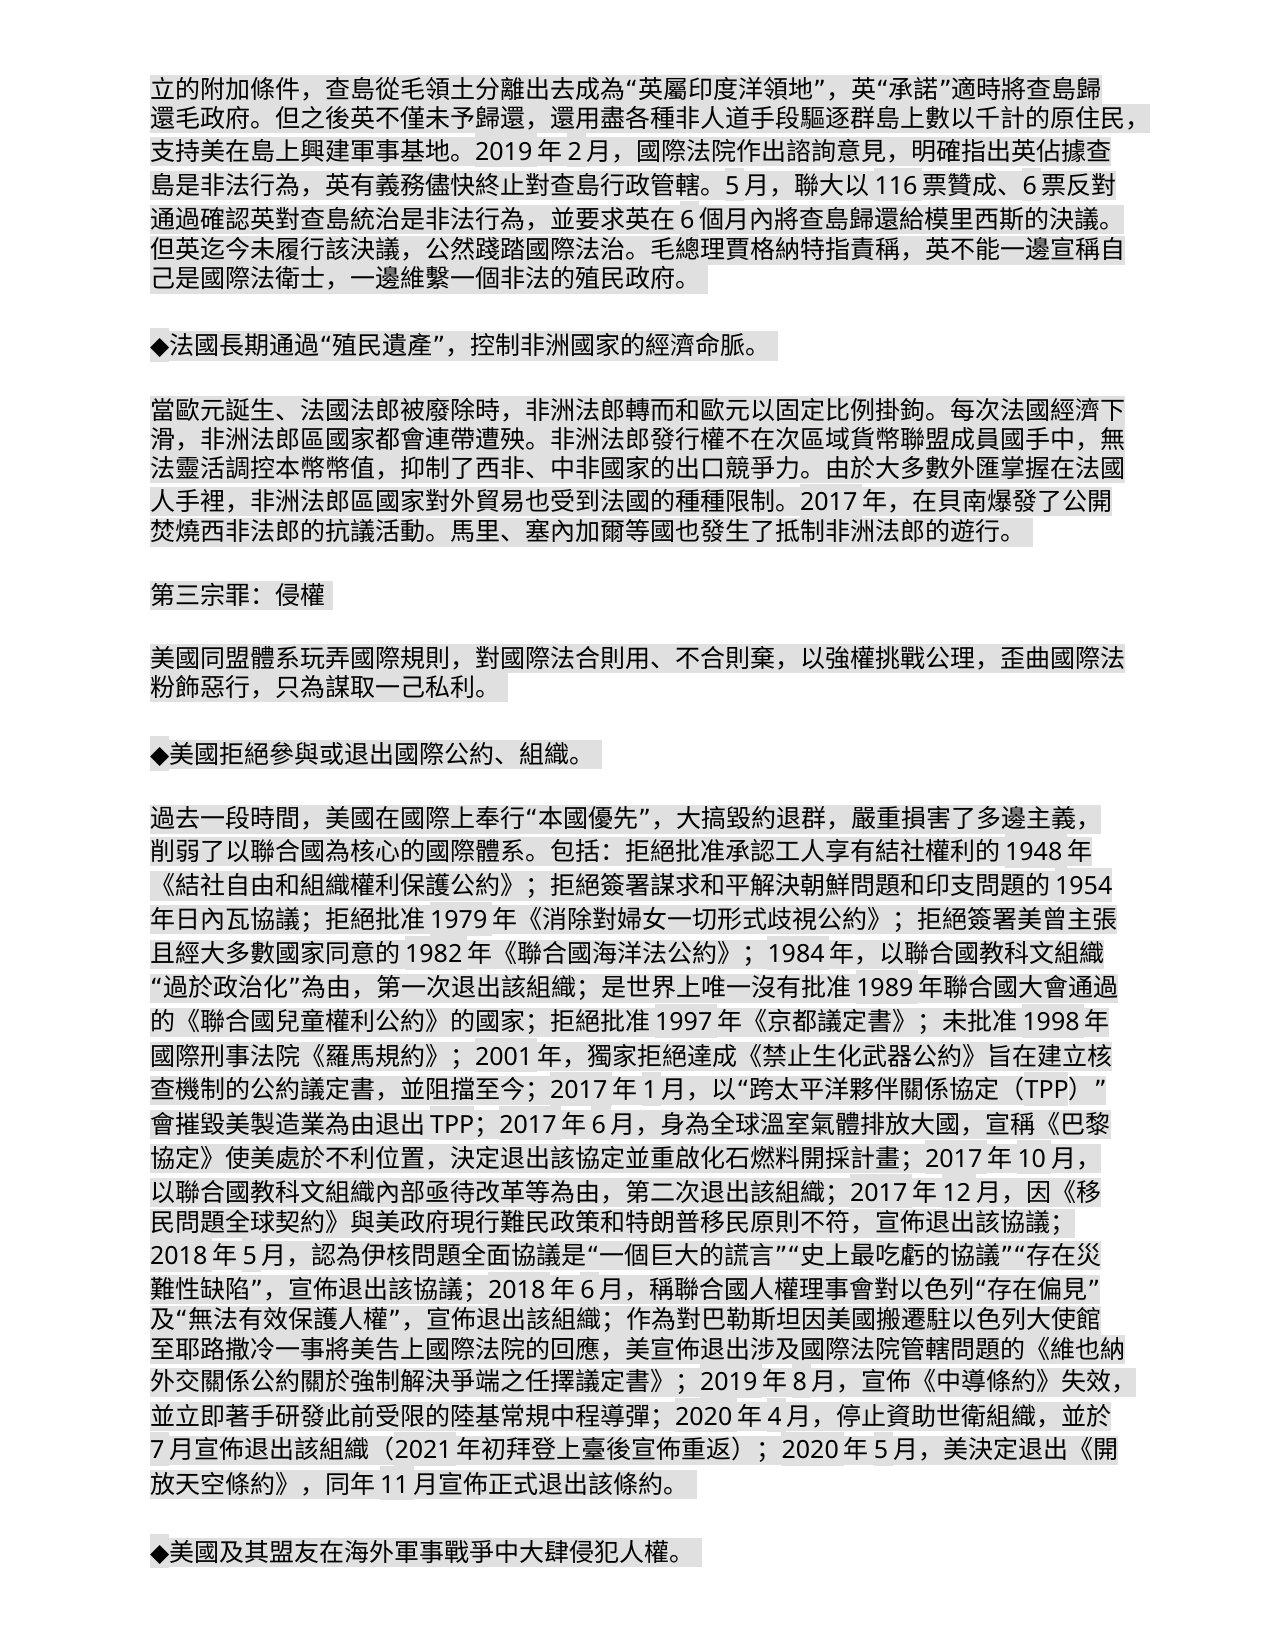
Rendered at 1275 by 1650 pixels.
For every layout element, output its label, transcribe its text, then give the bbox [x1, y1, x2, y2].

text 新華社刊發長文：美國同盟體系“七宗罪” 責任編輯：張菁娟 來源：新華社 2021-08-04 07:52:55 美國同盟體系“七宗罪” 前言 “我們真正的政策，乃是避免與外部世界的任何部分建立永久同盟。”1796年9月，美國首任總統華盛頓在告別演說中這樣告誡美國人。兩個世紀過去，美國卻早已將其“國父”的勸訓拋在腦後。 長期以來，美國同盟體系固守冷戰思維，迷信零和博弈，為一己私利踐踏公理正義、挑起衝突戰禍、實行單邊制裁、收割世界紅利，對以聯合國為核心的國際體系和以國際法為基礎的國際秩序造成嚴重威脅和破壞。美國新政府上臺以來，重新加強對同盟體系的掌控，表面上打著重回多邊主義旗號，實質上是要搞“小圈子”和集團政治，以意識形態站隊、陣營之間選邊來割裂世界，企圖拉幫結夥對中國實施戰略遏制打壓，以集體之名行單邊之實，是不折不扣的偽多邊主義。 美國同盟體系違背歷史潮流，看似耀武揚威、前呼後擁，實則色厲內荏、人心漸失，其暴力、掠奪、侵權、破壞、撒謊、包庇、內訌罪行日益現形，正在一步步墮向“黑幫化”的深淵。特將美國同盟體系“七宗罪”昭告天下，讓霸權主義和強權政治無處遁形，讓和平和正義的陽光照亮世界。 第一宗罪：暴力 自1776年7月4日獨立以來，美國在其240多年歷史中，沒有參與戰爭的時間不足20年。據不完全統計，自1945年二戰結束至2001年，世界上153個地區發生的248次武裝衝突中，由美髮起的為201場，約占81%。其中包括13場海外戰爭，大多有盟國參與。在美國及其盟友的炮火和屠刀下，不計其數的百姓流離失所乃至失去性命，地區國家經濟與社會發展大幅受挫，不少國家至今仍陷於水深火熱之中。 二戰後美國及其盟友發動的戰爭主要包括： ◆朝鮮戰爭。自1950年6月起，美國糾集十幾個國家組成所謂“聯合國軍”武裝干涉朝鮮半島南北雙方之間爆發的內戰。這場戰爭導致300多萬平民死亡，約300萬人成為難民。戰爭期間，美軍在朝鮮北部地方和中國東北部分地區秘密實施細菌戰，以飛機布撒大量帶有鼠疫桿菌、霍亂弧菌、傷寒桿菌等病菌的昆蟲、老鼠、兔子等媒介物，給中朝軍民造成巨大傷害。 ◆越南戰爭。1955至1975年的越南戰爭堪稱二戰後延續時間最長、最殘酷的一場戰爭，造成200萬平民死亡，300多萬難民流離失所。美軍在越投放約2000萬加侖的落葉劑（橙劑），導致40萬越南人死亡、200萬越南人罹患癌症或其他疾病。美軍還在越留下約35萬噸可爆炸的炸彈和地雷，估計仍需300年才能完全清除。 ◆科索沃戰爭。1999年，以美為首的北約軍隊打著“避免人道主義災難”旗號，公然繞過聯合國安理會，對南斯拉夫聯盟共和國進行78天持續轟炸，造成8000多無辜平民傷亡，近100萬人流離失所，200多萬人失去生活來源。北約軍隊大量摧毀南基礎設施，甚至轟炸了中國駐南聯盟大使館。塞爾維亞經濟學家估計，北約對南聯盟進行轟炸造成的經濟損失總額約為296億美元。轟炸造成大量橋樑、公路、鐵路以及25000戶家庭、176處文化古跡、69所學校、19家醫院和20個保健中心受損，150萬兒童無法上學。以美國為首的北約還動用了國際公約禁止的集束炸彈和貧鈾彈，導致當地癌症和白血病發病率激增，嚴重破壞當地乃至全歐生態環境。2000年3月，聯合國駐科索沃維和部隊確認，美軍為摧毀南聯盟的坦克和防禦工事，共發射了31000顆貧鈾彈。在科索沃和梅托希亞地區有100多個投擲點，在塞爾維亞南部北約使用了2噸貧鈾，而在科索沃和梅托希亞則有13噸，共計15噸貧鈾。此外，1999年4月17至18日，北約飛機炸毀了潘切沃的一家化工廠，導致該市上空的致癌物質含量達到正常時期的10600倍。截至2019年5月，366個參與北約軍事行動的義大利士兵患癌症死亡，7500人深受病痛折磨。 ◆阿富汗戰爭。2001年10月，美北約以打擊“基地”組織和塔利班為名入侵阿富汗。20年來，美軍事行動造成10多萬阿平民傷亡，約1100萬人淪為難民。2019年，阿富汗總統阿什拉夫·加尼表示，自2014年以來已經有4.5萬名阿安全部隊士兵被殺。2019年聯合國報告顯示，有3.2萬阿平民死于這場戰爭，而美國布朗大學沃森國際和公共事務研究所稱，抵抗武裝的死亡人數為4.2萬。根據喀布爾大學學者的評估，阿富汗戰爭平均每天造成約6000萬美元經濟損失、約250人傷亡。2020年，國際刑事法院首席檢察官表示，有證據顯示，近百名阿富汗囚犯在審訊過程中遭到折磨、虐待甚至強姦，美軍部隊和美國中央情報局可能因在阿富汗虐囚而犯下戰爭罪行。2020年11月，澳大利亞軍方公佈該國駐阿富汗部隊調查報告，證實澳軍人涉嫌在阿富汗參與殺害囚犯和平民事件。2021年4月14日，美國總統拜登宣佈，不讓恐怖分子在阿富汗獲得安全庇護的任務“早已結束”，所有美國軍隊將在9月11日之前從該國撤離。美軍倉皇撤離阿富汗，留下暴恐猖獗、千瘡百孔的爛攤子。美國《紐約時報》獲取的一份機密情報評估顯示，在國際部隊撤離後的兩至三年內，阿富汗可能會在很大程度上落入塔利班的控制之下。事實上，在美撤軍的短短2個月內，塔利班完全控制區域已翻倍，超過阿富汗政府。 ◆伊拉克戰爭。2003年3月，美國不顧國際社會普遍反對，聯合英國等以莫須有罪名侵入伊拉克，導致約20萬至25萬平民死亡，其中美軍直接致死超過1.6萬人。時至今日，伊仍有約2500萬枚地雷和其他爆炸遺留物需清除。根據公開統計，在伊拉克境內爆炸的貧鈾彈累計超過3400噸，平均每平方公里有將近8公斤鈾化合物遺存。2008年，聯合國大會就禁止在平民區使用貧鈾彈進行表決，有141個國家支持，美國、英國、法國和以色列投了反對票。此外，美軍、英軍還嚴重違反國際人道主義原則，製造多起虐待戰俘事件。美國哥倫比亞廣播公司曾公佈的一組照片顯示，伊戰結束後，美軍憲兵曾殘酷虐待伊拉克戰俘，如勒令他們全身赤裸進行人體堆疊，或將戰俘蒙上頭後手上連通電線站在箱子上。2019年11月，伊拉克歷史控訴調查組（IHAT）和“諾斯莫爾行動”調查人員透露，相關調查於2017年被英政府叫停，英政府和軍隊掩蓋了士兵在阿富汗與伊拉克殺害平民的戰爭罪可信證據。 美國和其盟友發動的多次侵略戰爭，給受害國造成大量平民傷亡和財產損失，帶來一系列社會問題。2021年3月，美國反戰組織“粉色代碼”發佈報告表示，過去20年，美國及其盟國持續不斷轟炸他國，平均每天投下40多枚炸彈和導彈。2001年以來，美國及其盟國在他國共投下32.6萬枚炸彈和導彈，集中在中東等地區，伊拉克、利比亞、敘利亞、阿富汗和葉門是受襲最嚴重的國家。 ◆美國不斷向其盟友輸送武器，導致地區戰亂不斷。 2017年後，美國把加大對盟國出售先進武器裝備作為控制和鞏固同盟關係的重要手段，時任總統特朗普頻頻通過與各國領導人的會晤推銷美制武器。此外，美國防務承包商可以直接向外國政府出售軍用無人機，而無需經過美國國防部的審批。2018年美國的武器出口額為1923億美元，較上一年度增加13%。2020年，美國軍售占全球軍售比重超過85%，其中近一半流向中東。2021年3月，瑞典斯德哥爾摩國際和平研究所證實，美國一直是世界上最大的武器出口國，美國近5年的出口量占全球武器出口總量的三分之一以上。中東國家軍購規模占世界總額的三分之一，其中近七成來自美、英、法，美超過一半的軍售銷往中東。 ◆美國盟友長期參與美海外軍事行動，共謀實施暴力。 澳大利亞是唯一參與美國二戰以來所有主要海外軍事行動的盟友，包括朝鮮戰爭、越南戰爭、科索沃戰爭、伊拉克戰爭、阿富汗戰爭、敘利亞戰爭等。2020年11月，澳國防軍公佈調查報告，證實澳軍士兵涉嫌虐殺39名阿富汗平民，其中包括兒童，引發國際社會震動和輿論廣泛批評。近期，澳內政部秘書長佩蘇略針對中美在臺灣問題上的緊張局勢揚言稱，自由國家再次聽到“戰鼓敲響”，蓄意煽動對立，渲染戰爭威脅。 美國在中東設有多個軍事基地，超過7萬美軍在該地區長期駐紮，並部署航母戰鬥群、隱形戰機、戰略核潛艇等先進軍事裝備，不時派遠端戰略轟炸機巡航，長期派航母在中東海域遊弋，耀武揚威，時刻保持對該地區的戰略威懾。美打著反恐旗號，使用武力干涉他國內政，甚至暴力推翻主權國家合法政府。美出動無人機定點清除伊朗伊斯蘭革命衛隊“聖城旅”指揮官蘇萊曼尼；近年來伊朗數名核科學家被刺殺，背後都有美以共謀的影子；美縱容以色列對敘利亞、黎巴嫩等國發動空襲，嚴重侵犯有關國家主權；美默許土耳其入侵敘利亞，對土借反恐之名打擊敘境內庫爾德武裝、入侵敘北部地方聽之任之。利比亞戰爭中，美、英、法、加拿大等國以執行聯合國安理會禁飛決議為由聯合實行武力干涉，實際目的是支援利反對派推翻卡紮菲政權。2001年發動所謂“反恐戰爭”至今，美及其盟友在地區至少造成48萬人死亡，其中大半是無辜平民。 ◆美國槍支暴力問題叢生。 2021年4月3日《紐約時報》報導，自1975年以來已有超過150萬美國人死於與槍支相關的自殺、謀殺與意外，超過美自內戰以來所有戰爭導致死亡人數之和。美“槍支暴力檔案室”發佈的資料顯示，2020年美共有超過4萬人死於槍擊，創下歷史最高記錄；全美共發生592起大規模槍擊事件，平均每天超過1.6起。2021年6月14日《華盛頓郵報》報導，僅2021年1月至5月，美已有8100多人死於槍擊事件，每天約有54人，這比前6年同期平均死亡人數多出14人。 與此同時，美槍支氾濫，控槍措施停滯不前。美兩黨在槍支管控上分歧嚴重，控槍法案難以在國會通過，1994年以來基本上沒有通過有任何實際意義的控槍法案。 ◆美國及其盟國國內員警暴力等事件不止，暴力執法造成大量傷亡。 法國“黃馬甲”運動期間，員警過度使用化學噴霧、催淚瓦斯、橡皮子彈等鎮暴手段。近期英北愛爾蘭等地示威活動中，員警暴力執法也造成多起受傷流血事件，激起民憤。 2021年2月26日，在聯合國人權理事會第46屆會議期間，多位聯合國人權問題特別報告員以及專家發表聯合聲明，呼籲美國政府採取廣泛的改革措施，制止員警暴力行為，並大力解決系統性種族主義和種族歧視問題。特別機制專家對美法律和政策允許執法人員在“合理”情況下使用致命武力表示關切，敦促美解決日益嚴重的警務“軍事化”問題。4月21日，聯合國人權高專巴切萊特就佛洛德案表示，對侵犯人權的執法官員有罪不罰現象必須終止；必須採取有力措施，防止發生更多任意殺戮行為。 第二宗罪：掠奪 西方國家的發達史，一定程度上是一個少數人在全世界對絕大多數人剝削掠奪的歷史。美國同盟體系仰仗軍事武力、經濟地位和制裁大棒，威逼利誘他國放棄正當權益、任其宰割，以赤裸裸方式實現對資源和財富的掠奪。 ◆美國及其盟友通過戰爭等手段掠奪海灣國家石油、糧食等資源。 2003年3月20日，美英聯軍在未經聯合國安理會授權的情況下向伊拉克發起軍事行動。美提出一系列開戰理由，包括薩達姆政府嚴重侵犯人權、伊拉克可能擁有核武器或其他大規模殺傷性武器等。2021年4月，美副總統哈裡斯在參加有關就業和基建政策活動時，親口承認“數年來和數代人以來的戰爭是為了爭奪石油而打響的”。2003年發動伊戰前夕，時任英外交大臣斯特勞證實，增進英和全球能源供應安全是英戰略利益所在。2016年7月，曾參與對伊戰爭決策的英前副首相普萊斯考特發表文章稱，自20世紀50年代起，確保以優惠條件獲得波斯灣石油產品一直是英利益所在。伊拉克前副總理塔里克·阿齊茲曾表示，針對伊拉克的威脅純粹是為了石油，美國的政策就是要奪走海灣國家的石油。英國BBC報導，布希政府在“9·11”之前就制定了控制伊拉克石油計畫的檔。英國智庫新經濟基金會前任政策主管希姆斯稱，過去的一個世紀，美國和英國在尋求控制超過它們份額的石油儲備時在全球各地留下了衝突、社會動盪和環境破壞的惡果。 2021年3月20日，敘利亞石油和礦產資源部長巴薩姆·圖馬在接受敘國家電視臺採訪時稱，美國及其盟友如同海盜一般，覬覦著敘的石油財富。美國目前控制著敘東北部90%的原油資源，美軍及其盟友對當地的佔領，導致該國石油產業的總損失超過920億美元。俄羅斯國防部長紹伊古訪問義大利時曾指出，美國正通過掠奪屬於敘利亞人民的石油資源來養肥本國石油生產商和軍火商。俄羅斯專家伊戈爾·尤什科夫表示，美國之所以不願從敘北部撤離就是為掠奪敘石油資源。他們利用武裝部隊保衛石油走私，並報復任何阻止走私的行動。 以美國為首的聯軍還多次走私、燒毀敘利亞小麥。2020年5月，美軍在敘東北地區哈塞克省南部的沙達迪村莊用阿帕奇武裝直升機投放燃燒彈，將當地小麥作物化成灰燼，造成14名敘普通民眾死亡，損失近5000萬美元。 據敘利亞阿拉伯通訊社2021年6月9日的報導，有20輛美軍佔領部隊的卡車在敘利亞滿載著偷來的小麥向伊拉克北部行進，美軍佔領部隊與敘利亞當地民兵組織勾結，每天都在竊取和掠奪敘利亞的石油和糧食，隨後銷售換取資金。6月16日，該通訊社報導，美軍佔領部隊又從敘利亞偷竊小麥，以美國為首的聯軍還在敘利亞代爾祖爾省東部綁架多名平民。 敘利亞曾經是糧食出口國，連年戰亂讓它如今面臨“糧荒”，需要進口才能滿足內需。 ◆美國推行美元霸權，不斷通過非常規貨幣政策掠奪其他國家資產。 1944年7月，佈雷頓森林體系成立，美元成為國際貨幣，美成為世界貨幣霸主。1971年8月美元與黃金脫鉤，但其後美通過OPEC綁定石油美元，維持美元霸權地位。長期以來，美根據自己的經濟週期，在“開閘放水”和“關閘斷流”間反復切換，持續推高並引爆新興市場和發展中國家金融風險，在美元大進大出過程中洗劫各國外匯儲備，掠奪優質資產，攫取巨額利潤，剪全世界的“羊毛”。新冠疫情暴發以來，為挽救美經濟和股市，美聯儲開啟無限量化寬鬆，進入大舉購債模式，短短幾月內資產負債表擴張了65%，總額最高達到7.22萬億美元，基礎貨幣一下子多冒出來3萬億美元。這些增發的大量美元流動到世界各地，給全球經濟金融市場帶來巨大衝擊，造成大宗初級商品甚至糧食價格大幅上漲，導致其他國家特別是發展中國家經濟被迫承受疫情後二次打擊、更加脆弱不堪。 歐元誕生後，在世界貿易結算中比重不斷上升，不時遭美打壓。美還把控全球美元結算清算體系，並利用該體系阻斷被美制裁的國家、企業、個人進行國際結算清算，對被制裁者進行致命打擊。目前，美仍依靠美元在儲備貨幣和全球結算清算體系中享有霸權地位。 ◆美國及其盟友軍事化掠奪導致非洲難民數量激增，並通過礦產資源開發侵佔非洲利益。 2018年6月18日，伊朗學者娜紮甯·阿爾馬尼安在西班牙電子報刊《公眾報》撰文《“阿奎裡厄斯”號難民船和對非洲掠奪軍事化的五個證明》的文章稱，自1991年（蘇聯解體）以來，美國領導的多場戰爭迫使近5600萬人不得不離開他們在中東和非洲的家園，目前的難民潮與北約對非洲進行的新軍事化掠奪直接相關。美國大西洋理事會的非洲問題分析師彼得·法姆認為，佔有非洲儲量豐富的油氣資源和其他戰略資源，並確保不讓有利害關係的協力廠商，如中國、印度、日本、俄羅斯等，對非洲資源獲得壟斷或優惠待遇，是北約實施非洲軍事化的目標之一。2021年9月，坦尚尼亞《每日新聞》報專欄作家尼奧卡發表題為《誰在坐享我們的礦產資源？》的文章，談及歷史上西方帝國主義國家對非洲資源的大肆掠奪，而這種現象至今仍在繼續。納米比亞前總統努喬馬認為，非洲完全不可能過濾掉礦業領域中的帝國主義因素，因為這個領域一直由西方國家掌控。 ◆英國佔有大量海外領地，維繫非法殖民政府。 英國自16世紀起不斷侵佔海外殖民地，至20世紀20年代達到高峰，當時英擁有世界上超過四分之一的土地，號稱“日不落”帝國。英國學者指出，“英國強大的時候領土增加了111倍，它從殖民地收集的文物也增加了100倍”。目前，英仍有14塊遠離本土的海外領地，總面積173萬平方公里、總人口26萬。其中，英拒不歸還查戈斯群島引發較大爭議。查島位於印度洋，是模里西斯原有領土，1810年被英佔領。1965年，作為毛獲得獨立的附加條件，查島從毛領土分離出去成為“英屬印度洋領地”，英“承諾”適時將查島歸還毛政府。但之後英不僅未予歸還，還用盡各種非人道手段驅逐群島上數以千計的原住民，支持美在島上興建軍事基地。2019年2月，國際法院作出諮詢意見，明確指出英佔據查島是非法行為，英有義務儘快終止對查島行政管轄。5月，聯大以116票贊成、6票反對通過確認英對查島統治是非法行為，並要求英在6個月內將查島歸還給模里西斯的決議。但英迄今未履行該決議，公然踐踏國際法治。毛總理賈格納特指責稱，英不能一邊宣稱自己是國際法衛士，一邊維繫一個非法的殖民政府。 ◆法國長期通過“殖民遺產”，控制非洲國家的經濟命脈。 當歐元誕生、法國法郎被廢除時，非洲法郎轉而和歐元以固定比例掛鉤。每次法國經濟下滑，非洲法郎區國家都會連帶遭殃。非洲法郎發行權不在次區域貨幣聯盟成員國手中，無法靈活調控本幣幣值，抑制了西非、中非國家的出口競爭力。由於大多數外匯掌握在法國人手裡，非洲法郎區國家對外貿易也受到法國的種種限制。2017年，在貝南爆發了公開焚燒西非法郎的抗議活動。馬里、塞內加爾等國也發生了抵制非洲法郎的遊行。 第三宗罪：侵權 美國同盟體系玩弄國際規則，對國際法合則用、不合則棄，以強權挑戰公理，歪曲國際法粉飾惡行，只為謀取一己私利。 ◆美國拒絕參與或退出國際公約、組織。 過去一段時間，美國在國際上奉行“本國優先”，大搞毀約退群，嚴重損害了多邊主義，削弱了以聯合國為核心的國際體系。包括：拒絕批准承認工人享有結社權利的1948年《結社自由和組織權利保護公約》；拒絕簽署謀求和平解決朝鮮問題和印支問題的1954年日內瓦協議；拒絕批准1979年《消除對婦女一切形式歧視公約》；拒絕簽署美曾主張且經大多數國家同意的1982年《聯合國海洋法公約》；1984年，以聯合國教科文組織“過於政治化”為由，第一次退出該組織；是世界上唯一沒有批准1989年聯合國大會通過的《聯合國兒童權利公約》的國家；拒絕批准1997年《京都議定書》；未批准1998年國際刑事法院《羅馬規約》；2001年，獨家拒絕達成《禁止生化武器公約》旨在建立核查機制的公約議定書，並阻擋至今；2017年1月，以“跨太平洋夥伴關係協定（TPP）”會摧毀美製造業為由退出TPP；2017年6月，身為全球溫室氣體排放大國，宣稱《巴黎協定》使美處於不利位置，決定退出該協定並重啟化石燃料開採計畫；2017年10月，以聯合國教科文組織內部亟待改革等為由，第二次退出該組織；2017年12月，因《移民問題全球契約》與美政府現行難民政策和特朗普移民原則不符，宣佈退出該協議；2018年5月，認為伊核問題全面協議是“一個巨大的謊言”“史上最吃虧的協議”“存在災難性缺陷”，宣佈退出該協議；2018年6月，稱聯合國人權理事會對以色列“存在偏見”及“無法有效保護人權”，宣佈退出該組織；作為對巴勒斯坦因美國搬遷駐以色列大使館至耶路撒冷一事將美告上國際法院的回應，美宣佈退出涉及國際法院管轄問題的《維也納外交關係公約關於強制解決爭端之任擇議定書》；2019年8月，宣佈《中導條約》失效，並立即著手研發此前受限的陸基常規中程導彈；2020年4月，停止資助世衛組織，並於7月宣佈退出該組織（2021年初拜登上臺後宣佈重返）；2020年5月，美決定退出《開放天空條約》，同年11月宣佈正式退出該條約。 ◆美國及其盟友在海外軍事戰爭中大肆侵犯人權。 2020年12月30日，聯合國人權理事會雇傭軍問題工作組發表聲明，稱時任美國總統特朗普宣佈赦免在伊拉克犯下戰爭罪的4名黑水公司雇員違反美承擔的國際法義務，呼籲《日內瓦公約》所有締約國共同譴責美上述行為。12月23日，人權高專辦發言人發表聲明，對特朗普赦免有關人員深表關切，稱此舉將助長有罪不罰現象，鼓勵其他人今後犯同樣罪行。2021年4月12日，聯合國人權高專巴切萊特發表聲明，對英國議會正在審議的“海外行動（現役和退伍軍人）法案”可能包庇那些實施酷刑等嚴重罪行的英海外軍人表示關切，指出該法案顯著降低了追究嚴重侵犯人權的海外軍人責任的可能性。2020年10月5日，10位人權理事會特別機制專家也曾對該法案表示關切，稱該法案使在海外服役的士兵免受非法殺害和酷刑指控，違反了人權法、國際刑法和國際人道法。2021年4月14日，人權理事會單邊強制措施對人權負面影響問題特別報告員等發表聯合聲明，批評美國名為“正義的獎賞”的反恐獎賞計畫侵犯人權，表示許多美認定的涉恐人員無法獲得正當司法程式。美國通過懸賞嫌疑人員資訊，鼓勵其他人侵犯這些人的人權。 ◆美國多年來對多國實施長臂管轄和單邊制裁。 美國長期依據美337條款、《反海外腐敗法》《湯瑪斯法》等國內法，肆意對其他國家和企業實施長臂管轄，發起單方面制裁。截至目前，美已對世界上近40個國家實施過經濟制裁，並獲得巨額收益，全球近一半人口受其影響。從2009年至2017年，美僅從歐洲就通過長臂管轄獲得1900億美元收益，並獲取大量企業資料，阿爾斯通等企業受制裁後被美企收購。 2015年到2019年間，美國政府對委內瑞拉採取了350多項單邊強迫性措施。聯合國人權高專巴切萊特表示，美國對委內瑞拉實施的新一輪單邊制裁，措施涉及面十分廣泛，導致委內瑞拉主要貨物已經嚴重短缺，可能會嚴重侵犯該國人民的人權。 2018年，土耳其以涉嫌參與“居倫運動”和間諜罪為名逮捕美國牧師並判處有期徒刑。美國在外交管道溝通無果的情況下，單方面宣佈對土耳其輸美鋁製品加征關稅。在美國的經濟制裁下，2018年8月土耳其貨幣里拉暴跌18%，土匯市陷入混亂。 2019年，美商務部工業與安全局對華為所有子公司實施禁供。2019年6月至今，美陸續將中國200多家企業列入制裁名單。 2020年4月，聯合國7名人權專家呼籲美國解除對古巴的經濟和金融制裁，稱制裁阻礙了人道機構説明該國衛生系統抗擊新冠疫情，美國對古巴的禁運和對其他國家的制裁嚴重破壞了國際社會為遏制新冠大流行、治療病患和挽救生命開展的合作。 美迄已對伊朗實施了1600余項單邊制裁，涵蓋石油、金融、航運、汽車等伊國民經濟各個領域。儘管美一再宣稱對伊制裁不包括人道主義領域，但伊在制裁影響下長期無法通過正常管道採購藥品等物資，造成伊國內缺醫少藥的人道主義困境。特朗普政府對伊採取“極限施壓”政策，以“長臂管轄”阻嚇全世界與伊開展正當合理的經貿往來，中國多個實體和個人因此受美制裁。伊總統稱，僅特政府退出伊核全面協議後恢復、新增的制裁就使伊蒙受2000多億美元經濟損失。新冠肺炎疫情暴發後，美阻止國際貨幣基金組織向伊發放抗疫貸款，亦不允許韓國、日本等盟國解凍伊海外資金，導致伊購買醫療物資和新冠疫苗求告無門。美還對敘利亞、葉門等深陷戰亂的國家揮舞制裁大棒，進一步衝擊其脆弱經濟社會基礎，釀成了比戰爭更嚴重的人道主義災難。 2021年3月，聯合國人權高專辦發表專家報告，批評美長期依據國內法對其他國家施加制裁，侵犯了中國、古巴、海地、伊朗、尼加拉瓜、俄羅斯、敘利亞、委內瑞拉、辛巴威等國人權。 美國還阻撓國際司法機構正常工作。2020年3月，國際刑事法院批准對美軍事和情報人員在阿富汗所涉戰爭罪和危害人類罪展開調查，受到美同盟體系極力阻撓。6月，特朗普宣佈將對參與有關調查人員實施經濟制裁和入境限制。9月，蓬佩奧宣佈制裁國際刑事法院首席檢察官本蘇達和管轄、互補與合作部門負責人莫喬喬科。國際刑事法院指出，美制裁對該院和《羅馬規約》下國際刑事司法系統、法治構成嚴重衝擊，美方“又一次試圖干涉國際刑事法院的司法獨立性”。 ◆“五眼聯盟”國家對他國及本國民眾實施大規模監控。 “五眼聯盟”國家長期實施大規模網路竊密、監控和攻擊活動，並要求科技公司在加密應用程式中“開後門”。美在網路竊聽監控方面投入大量資金和人力資源，2018年美情報總經費高達805億美元。2013年10月德國政府稱，默克爾總理行動電話可能遭到美情報機構監聽。2015年“維琪揭密”網站爆料，美國家安全局曾對法國總統希拉克、薩科齊、奧朗德實施監聽。2021年5月，媒體曝出美國監聽歐洲盟國醜聞，美國國家安全局2012至2014年間利用丹麥的資訊電纜，監聽德國、法國、挪威、瑞典等國政要短信和電話通話內容。 同時，美動用網路手段，對全球普通民眾進行大規模監聽監控。2013年6月，美國安局前雇員斯諾登披露“棱鏡”專案機密檔顯示：美每天收集全球各地近50億條行動電話記錄；秘密侵入雅虎、穀歌在各國資料中心之間主要通信網路，竊取數以億計的使用者資訊，肆意追蹤民眾的私人關係與社會活動；多年來一直監控手機應用程式，抓取個人資料等。“棱鏡計畫”曝光引發民眾強烈反應，多國輿論對美國監控全球網路表示強烈質疑和不滿。此外，從20世紀70年代開始，美情報部門一直操控著總部設在瑞士的加密設備供應商克裡普托公司，一邊向外國政府和企業出售加密機賺取巨額利潤，一邊通過解碼該公司加密技術竊取超過120個國家的機密資訊。 ◆聯合國人權理事會多次發表聲明，對美多種侵犯人權行為表示關切。 2020年12月29日，人權理事會單邊強制措施對人權負面影響問題特別報告員發表聲明，稱美國《凱撒敘利亞平民保護法》阻礙敘重建民用設施，導致敘本已十分嚴峻的人道主義局勢雪上加霜。該法壓制敘人民的住房權、健康權、適足標準生活權和發展權。美阻礙敘重建醫院，將威脅敘全體人民的生命權。 2021年2月23日，人權理事會酷刑問題特別報告員等16名特別機制專家發表聯合聲明，呼籲美關閉關塔那摩拘留中心並向被拘押者提供補償，要求美政府在審議關閉關塔那摩拘留中心時，妥善處理對現有40名被拘押者侵犯人權的行為，包括酷刑和虐待行為。美政府應確保那些遭受強迫失蹤、任意拘留、酷刑、基本權利被剝奪的人獲得賠償，並以獨立、公正方式調查、起訴相關秘密拘留、不公正審判等指控。 3月2日，人權理事會當代形式種族主義和種族歧視問題特別報告員等多名特別機制專家對美國南部路易斯安那州環境污染問題表示嚴重關切，稱在該地區開發石化設施不僅嚴重污染周圍的水和空氣，而且導致居民健康問題，環境種族主義嚴重威脅非洲裔美國人包括生命權、健康權、適足住房權和文化權在內的各項人權，美聯邦環境法規未能保障非洲裔美國人合法權利。 3月4日，人權理事會單邊強制措施對人權負面影響問題特別報告員發表聲明，表示美政府以宣佈國家緊急狀態為由，實施單邊強制措施，嚴重侵犯人權，《公民權利和政治權利國際公約》僅允許國家在面臨生存威脅的緊急狀態時中止對部分權利的保護，但美緊急狀態經常違反上述原則。敦促美不得以長期國家緊急狀態為由對別國實施單邊強制措施。 ◆美國“骨肉分離”移民政策強迫兒童和父母分離，嚴重危及移民的生命權、尊嚴和自由權等多項人權。 美國臭名昭著的“骨肉分離”移民政策即為美司法部推出的對非法入境者“零容忍”政策。2018年4月，美邊境執法人員為遏制非法入境者數量，任何非法入境者將受到“關押、審判、遣返”，其未成年子女將另行安置，導致不到兩個月內近2000名未成年人和父母分離。媒體披露移民兒童被關押在“大型籠子”裡的畫面和哭喊尋找父母的錄音，稱被分離兒童可能面臨暴力執法，臨時安置點破舊簡陋，兒童身心健康狀況堪憂。 美倒行逆施引發國際社會強烈譴責。墨西哥外長公開批評有關政策“殘忍”、“不人道”。薩爾瓦多政府呼籲美國政府將未成年人保護置於移民問題之上，不能以侵犯人權的方式粗暴解決移民問題。瓜地馬拉政府發表聲明，呼籲美方重新考慮有關移民政策，切實保障危移民的基本人權。洪都拉斯外交部表示，把兒童強行和父母分開，將導致他們在異國他鄉獨自面對司法程式，這是不人道的做法。2018年6月，聯合國人權理事會發佈聲明稱，美有關政策違反國際人權標準，堪比“酷刑”。聯合國秘書長發表聲明表示，難民和移民應得到有尊嚴的對待，對難民和移民的處理應符合國際法。聯合國人權高專侯賽因指出，“骨肉分離”將對移民子女造成不可逆的終生影響，極其不道德。 迫于壓力，美時任總統特朗普2018年6月簽署行政令叫停“骨肉分離”政策，但繼續實施“零容忍”政策，將非法移民與其未成年子女一併收押。然而，2019年11月，聯合國發佈後續調查報告顯示，美仍關押超過10萬非法移民兒童，侵害兒童權益情況頻仍。2021年6月，美國土安全部公佈資料顯示，拜登政府迄今僅促成7名兒童與父母團圓，目前仍有2127名兒童未能與父母團聚，美對移民生命權、尊嚴和自由權等多項人權的侵犯仍未停止。 ◆因懷疑藏匿斯諾登，美國協調迫降玻利維亞總統專機。 2013年7月2日，美國懷疑玻利維亞總統莫拉萊斯藏匿斯諾登，協調義大利、法國、西班牙和葡萄牙四國禁止玻利維亞總統專機進入本國領空，導致專機迫降在奧地利首都維也納，並遭強行檢查，直到確認沒有斯諾登的蹤跡才放行。玻利維亞國防部長薩阿韋德拉稱，美國政府是玻利維亞總統莫拉萊斯藏匿斯諾登這一謠言的幕後黑手，謠言是美國政府製造的。他強調，玻利維亞的航空旅行權利受到了侵犯，“這是一種暴行，違反了國際航空運輸公約和協定。”厄瓜多爾外交部長認為這是一個巨大的冒犯，他將呼籲南美聯盟與外交部長舉行一次特別峰會，討論這個問題。古巴外交部發表聲明譴責這一事件，認為這一毫無根據和武斷的行為，冒犯了整個拉丁美洲和加勒比地區。 ◆美國及其盟友以人道主義之名行對外干涉之實，自身人權狀況卻每況愈下。 國際勞工組織（ILO）國際勞工公約和建議書實施專家委員會（CEACR）分別於2012年、2013年、2014年、2016年、2019年、2020年接連就美國使用童工問題發表評論，多次對美大量18歲以下農場童工遭遇嚴重工傷事故表示關切。2014年，國際勞工標準實施委員會（CAS）將美違反ILO第182號公約的案件列為重點國別案件之一。美丹佛大學網站披露，目前在美至少有50余萬人生活在現代奴隸制下，被強迫勞動。美強迫勞動現象無處不在，在家政、農業種植、旅遊銷售、餐飲行業、醫療和美容服務等23個行業或領域販賣勞動力現象尤為突出。CEACR在2017年就美履行第105號公約指出，美應在聯邦層面出臺必要措施，減少刑事司法體系中種族不平等現象。 據統計，德國2020年極右翼犯罪高達2.3萬起，其中反猶罪行增長近16%。歐盟兩性薪酬差距高達21%，三分之一女性曾在15歲後遭受過身體暴力或性暴力。歐盟在難民安置問題上推諉扯皮，為了自身利益絲毫不顧難民人權，希臘難民營大火至今仍讓人心有餘悸。歐盟邊防機構拒絕難民船隻登岸，甚至把難民“推回大海”，令人髮指。 第四宗罪：破壞 長期以來，美國及其盟國熱衷顛覆別國政權，培植地區代理人，刻意製造對抗，只破不立，枉顧國際法和國際規則，肆意侵犯他國權益，成為地區穩定的最大破壞者。 ◆美國夥同盟友大搞“顏色革命”，干涉他國內政。 美波士頓學院副教授奧羅克在《隱蔽的政權更迭：美國的秘密冷戰》一書中寫道：僅在1947年至1989年的42年間，美實施了64次隱蔽的政權更迭行動和6次公開行動。冷戰結束後，美更加肆無忌憚地推行干涉主義，頻繁輸入“顏色革命”，包括：2003年底，以議會選舉計票“舞弊”為由，逼迫格魯吉亞總統謝瓦爾德納澤辭職，扶持反對派薩卡什維利當選總統，即“玫瑰革命”；2004年10月，炮製烏克蘭大選“舞弊”醜聞，煽動烏青年上街遊行，扶持尤先科在重新選舉中當選總統，即“橙色革命”；2005年3月，煽動吉爾吉斯斯坦反對派抗議議會選舉結果，最終演變成騷亂，總統阿卡耶夫被迫逃亡並宣佈辭職，即“鬱金香革命”。過去10年間，美國入侵了20多個國家或策動了有關國家政權更迭，並多次介入與操作中東歐、中亞以及西亞北非一些國家的“顏色革命”。2020年10月20日，俄聯邦對外情報局局長納裡什金表示，美國正在計畫準備在莫爾達瓦掀起“顏色革命”。2021年2月18日，俄羅斯總統新聞秘書佩斯科夫表示，歐洲人權法院要求俄當局立即釋放反對派政治家納瓦利內的裁決失之偏頗，讓人產生諸多疑問。俄司法部長崔琴科表示，歐洲人權法院的決定無法律依據，是干涉俄國內訴訟事務的重大企圖。2021年4月，英國《晨星報》文章解密外交檔顯示，美國和英國為獲得金屬鋰資源參與策劃了玻利維亞的軍事政變。在玻利維亞爭取社會主義運動党總統莫拉萊斯被迫辭職後，英國駐玻大使館支持了玻新政權，政變後發生了致命的暴力事件，受到了人權組織的譴責。 ◆美國及其盟友在中東等地區留下無法收拾的爛攤子。 美國及其盟友頻繁在中東製造亂局，嚴重削弱了地區國家實力，導致“基地”組織、“伊斯蘭國”坐大，地區陷入難以消弭的安全和治理赤字。美、英、澳大利亞等聯軍士兵在中東橫行霸道，虐囚、姦淫、擄掠、濫殺平民的暴行屢見不鮮，其暴戾殘忍程度毫不亞于恐怖分子。 美在中東慣於拉一派打一派，刻意製造地區矛盾，分化中東國家，自己則大搞“離岸平衡”。近年來美在海灣高調渲染“伊朗威脅”和教派對立，逼迫地區國家選邊站隊。特朗普政府一方面單邊退出伊核協議，要求將伊朗導彈計畫、地區政策問題納入談判範圍，另一方面對伊進行有罪推定，將地區石油設施遇襲、油輪爆炸等事件悉數與伊或其代理人掛鉤，意在坐實伊地區“惡行”，挑動地區國家不安全感。2020年初美悍然襲殺伊革命衛隊聖城部隊指揮官蘇萊曼尼，地區緊張局勢驟然升級。 ◆英法等國在被迫結束殖民統治時，為延續自身影響埋下種種禍根，至今仍抱有“殖民者執念”。 “分而治之”是英國在殖民地管理的重要手段。一是遺留印巴矛盾。英佔領印度後，利用種姓、教派矛盾極力挑撥離間印各階層、各社會集團關係，以強化自身作用，維護殖民統治。1947年6月，印總督蒙巴頓提出方案，將印分為印度教徒為主體的印度斯坦和伊斯蘭教徒為主的巴基斯坦，向二者分別移交政權。印巴分治後，雙方教徒發生大量摩擦和衝突，彼此矛盾和仇恨加深，並在喀什米爾歸屬問題上引發戰爭。二是促生巴以衝突。巴勒斯坦原系奧斯曼帝國屬地。一戰期間，英出於戰略需要，一方面支援巴地區的阿拉伯人反抗奧斯曼帝國，另一方面卻支持猶太復國運動，贊成猶太人在巴地區建立一個民族家園。此後，巴以衝突不斷，至今未停。三是製造賽普勒斯矛盾。塞靠近希臘和土耳其，島上希土兩族分別將兩國視為母國。塞曾淪為英殖民地，在塞謀求獨立過程中，英故伎重施，挑撥希土矛盾，並推動塞問題國際化。後希土兩族爆發武裝衝突，塞形成南北分裂局面，至今兩族矛盾未能解決。 歐洲國家“新干涉主義”大行其道，對非洲國家領導人大搞“順我者昌、逆我者亡”，背後慫恿甚至派兵介入象牙海岸等國內戰，破壞次區域和平穩定。英、法、德、荷派軍艦到南海耀武揚威。歐洲議會、捷克等出臺涉台決議，安排官員、議員訪台，公然為台獨分子張目，嚴重破壞台海和平穩定。歐洲議會打著“維護人權”旗號，授予被中國司法機關依法判刑的犯罪分子“薩哈羅夫獎”，粗暴干涉中國內政，侵犯中國司法主權。2021年3月，歐盟基於謊言和虛假資訊，以所謂新疆人權問題為藉口對中國有關個人和實體實施單邊制裁，粗暴干涉中國內政，公然違反國際法和國際關係基本準則，嚴重損害中歐關係。 第五宗罪：撒謊 為維護自身利益、排擠打壓異己，美國及其盟友撒謊成性、眾口鑠金，毫無底線炮製不實證據和虛假言論，並以謊言為藉口一次次欺騙世人、挑起衝突和爭端。 ◆美國以“洗衣粉”為由，與盟友挑起伊拉克戰爭。 2003年2月5日，聯合國安理會召開會議，專門討論伊拉克局勢。時任美國國務卿鮑威爾在會上拿出一個裝有白色粉末的試管，聲稱是伊拉克正在研製化學武器的證據。2003年3月20日，美英聯軍以此為由發動了伊拉克戰爭，直到2011年12月撤離，但美國至今未能證實伊確實存在大規模殺傷性武器。2014年，俄羅斯總統普京在接受媒體採訪時就西方國家一直指責俄秘密吞併烏克蘭東部回應說：“證據呢？拿出來讓我們瞧瞧。整個世界都記得，美國國務卿出示的關於伊拉克大規模殺傷性化學武器的證據，就是那瓶裝有不明物體的試管，裡面搞不好是洗衣粉。” ◆美國編造“戰爭英雄”林奇故事。 2003年4月，美國軍方公佈了一名名為潔西嘉·林奇的女兵在伊拉克戰場的英雄事蹟：林奇與戰友遭遇伏擊，林奇在敵眾我寡的情況下拼死抵抗直至被俘。之後美國軍方又稱，林奇被俘後遭受了強暴和虐待。消息一出，美國上下群情激憤。美國立即派出特種部隊前去營救林奇並很快將其救出。CNN全程拍攝了這場行動，並在幾天後公佈了營救行動畫面。通過這場行動，美軍的士氣得到極大的提振，美國民眾的愛國熱情瞬間被點燃，林奇的事蹟也被拍為電影。 然而實際上，林奇在戰爭中一槍未開。遭遇伏擊後，林奇與戰友乘坐的軍車被擊中而撞上另外一輛車，導致林奇受重傷。伊拉克醫護人員救了林奇，並主動聯繫美軍希望他們接走林奇。而美國軍方拒絕了他們的請求。根據醫院醫生回憶，醫院領導提前告知了他們美方的計畫，美軍“表演”了救走林奇。 2007年4月，林奇在美眾議院聽證會上陳述了事情的真相。林奇稱，其身受重傷被俘，受到伊醫護人員善待和良好的治療，美國防部是在利用其拍攝虛假的英雄宣傳紀錄片。 ◆以美國為首的北約利用種族滅絕謊言悍然發動科索沃戰爭。 1999年3月24日，以美國為首的北約向南斯拉夫發起空襲，為期78天的科索沃戰爭爆發。戰爭共造成2000多人死亡，6000多人受傷，近100萬人淪為難民，給南聯盟造成的經濟損失超過2000億美元。1999年4月7日，時任美國防部長威廉·科恩表示，科索沃的大規模屠殺駭人聽聞，表明這是一場結束種族滅絕的正義鬥爭。時任美國總統克林頓稱：“至少10萬（科索沃阿爾巴尼亞族）人失蹤。北約是有計劃阻止種族清洗和屠殺。”CNN報導，克林頓指責塞爾維亞人對科索沃的種族清洗類似于二戰期間的猶太人大屠殺，試圖為他派遣美軍到南斯拉夫作戰的決定造勢。《華盛頓時報》1999年11月報導，克林頓政府被指誇大被塞爾維亞人殺害的阿族人數量。美國作家約瑟夫·拉法指聯軍誇大阿族人死亡人數，以便把“制止種族滅絕”作為轟炸行動的理據。此外，《聯合國憲章》不允許軍事干預其他主權國家，例外的少數情況需聯合國安理會決定，但美國及北約的這次行動並未經聯合國授權。 ◆美國及其盟友自導自演化武襲擊，發起敘利亞戰爭。 2011年初，敘利亞反政府示威活動蔓延全國，示威者與政府軍衝突逐漸升級，後演變為內戰。在美國資金支援下，敘利亞民防組織（白頭盔）自導自演平民受空襲和受化學武器攻擊影片，將矛頭指向敘政府。美、英、法三國政府進而宣稱敘政府使用化武攻擊平民，並對敘有關目標定點空襲。聯合國2019年的一份報告認為，美西方聯軍可能沒有將襲擊目標指向特定軍事目標，或者沒有採取必要預防措施，可能構成戰爭罪。俄羅斯常駐歐盟代表弗拉季米爾·奇若夫稱，“白頭盔”曾多次使用這種伎倆栽贓敘利亞和俄羅斯政府。“白頭盔”對這些“演員”進行專業訓練，這些演員曾出現在多個不同的化武襲擊視頻裡。據俄羅斯媒體與敘利亞官方媒體報導，除了進行所謂的人道主義援助以外，“白頭盔”長期偽造新聞，混淆視聽，受到美國、英國、德國、丹麥、荷蘭、比利時等西方國家的大量資助。 ◆美國及其盟友圍繞新冠肺炎疫情謊話連篇，企圖轉移對本國抗疫不力的指責。 新冠肺炎疫情發生以來，美等西方國家政府不但未遵循世衛組織指南採取有效的防疫措施，反而不斷指責和質疑中國，從隔岸觀火到等待所謂“群體免疫”，利用一系列謊言麻痹本國民眾，包括“病毒系武漢病毒實驗室洩漏”、“病毒起源於武漢”、“中國政府反應慢導致疫情蔓延至全球”。特朗普和蓬佩奧多次聲稱已看到病毒來自武漢病毒研究所的新證據。美國防部主要承包商之一“多機構協作環境組織”發佈錯漏百出的30頁核心資料包告，聲稱綜合社交媒體資訊、衛星圖像、手機定位資料分析，武漢病毒研究所2019年10月曾發生某種“危險事件”。2021年初，世衛組織專家赴華開展新冠病毒溯源研究工作，專家組認為實驗室洩露病毒極不可能，但美西方無視並公開質疑專家組報告。世衛組織官網資訊顯示，早在2020年1月3日中國官員就向世衛組織提供了在武漢發現“不明原因病毒性肺炎”聚集性病例的資訊；1月5日，世衛組織通過所有會員國均可查閱的《國際衛生條例（2005）》事件資訊系統分享了關於不明原因肺炎聚集性病例的詳細資訊，並建議會員國採取預防措施，降低急性呼吸道感染的風險。然而，當時的西方國家未採取任何有效的預防措施。 ◆美國污蔑中國對南海“軍事化”，聯合盟國對南海加強軍事部署。 近年來，美國一方面頻繁在南海開展所謂的“航行自由”、聯合日本、菲律賓等盟國加強軍事部署，另一方面指責中國對南海進行“軍事化”，誤導國際輿論。據不完全統計，2017年至2020年，美國在南海的“航行自由行動”次數多達15次。此外，美國在南海周邊地區加強了軍事力量的部署，特別是高精尖戰略武器的配置，並持續謀求與菲律賓、越南、日本等國加強軍事夥伴關係，同時在亞太地區努力謀求與盟國夥伴的合作。澳大利亞東亞論壇網站2017年5月2日文章指出，一些西方分析人士在南海問題研究中偏袒美國導致媒體曲解事實。美國把商業航行與實施具有挑釁性的軍事情報收集、監視活動等混為一談，然後宣稱中國在其專屬經濟區內和上空干擾美軍艦艇和飛機，違反自由航行準則。 ◆美國編造新疆“種族滅絕”彌天大謊，拉攏盟友對華制裁。 近兩年來，美國拉攏西方一些反華勢力，基於鄭國恩等偽學者杜撰的所謂“涉疆研究報告”和一些所謂“親歷者”經歷，炮製散佈大量涉疆虛假資訊，污蔑中國政府在新疆對維吾爾族實施“種族滅絕”等，詆毀中國治疆政策，粗暴干涉中國內政，並宣佈對中方實體和個人實施制裁，企圖矇騙國際社會、干擾破壞新疆穩定發展。美國獨立新聞網站“灰色地帶”等多次刊文，揭露反華分子鄭國恩濫用資料、歪曲資料、援引虛假“證言”編造新疆“種族滅絕”的謊言。法國作家馬克沁·維瓦斯出版《維吾爾族假新聞的終結》一書，以其在新疆真實見聞證明所謂維吾爾族“種族滅絕”純屬無稽之談。 ◆美國與盟友大肆抹黑中國“一帶一路”倡議，編造中國“新殖民主義”“債務陷阱”等謊言。 美國與其盟國大肆抹黑中國“一帶一路”倡議，部分西方媒體和政客刻意忽視中國投資對促進相關地區經濟發展的積極作用，大肆炒作中國搞所謂“新殖民主義”和“新帝國主義”，散播相關國家正陷入中國“債務陷阱”、中國投資只會使中國受益等虛假結論。美國約翰斯·霍普金斯大學與哈佛大學學者在《大西洋月刊》刊文，直指“中國債務陷阱”是美西方政客捏造的謊言。如美西方媒體反復炒作的斯里蘭卡漢班托塔港專案，正是加拿大和丹麥企業首先提出要在斯里蘭卡投資、承建、運營該港口，卻長期拿不出行動，而後中國企業通過公平競爭贏得了開發權。斯里蘭卡面臨的國際主權債務中，日本、世界銀行等才是大債主，且2017年漢班托塔港債務僅占斯里蘭卡外債的5%。斯里蘭卡前央行行長表示，漢班托塔港債務不是該國金融困難的原因。對於發展中國家追求發展的意願，美西方政客與媒體長期選擇性失聰。 澳大利亞為配合美對華打壓和經濟“脫鉤”，編造謊言大肆渲染“中國威脅論”“中國干涉論”，接連出臺“反外國干涉”系列立法、《涉外關係法》等法案，以國家安全為由否決多項中企對澳投資，撕毀維多利亞州同中方簽訂的“一帶一路”合作檔。 ◆美國及其盟友以“人權”“民主”為名，不斷向世界輸出陰謀與謊言。 歐洲前宗主國向非洲殖民地承諾西式民主是發展的“福音”，事實上卻讓非洲國家深陷“逢選必亂”“發展赤字”陷阱。歐洲自稱援非規模最大，但往往“口惠而實不至”，不是“錢不到位”就是“捂礦不采”，遲滯非洲發展。“阿拉伯之春”發生後，歐盟曾承諾逐年增加對阿拉伯國家援助，但事實卻呈下降之勢，2014年歐盟僅落實當年額度的20%。歐洲自詡為新冠肺炎疫苗實施計畫（COVAX）平臺最大貢獻方，但至今向發展中國家出口疫苗尚不及自身產量的5%。 2021年4月19日，聯合國人權理事會非洲人後裔問題專家工作組等特別機制發表聯合聲明，強烈反對英國種族和民族不平等委員會發表的報告，稱該報告歪曲和捏造事實，將進一步加劇英種族主義和種族歧視。報告用美化種族等級制度為“白人至上”主義辯護，聲稱英國不存在系統性種族主義，種族主義是非洲人後裔憑空想像的產物或孤立事件，無視國際人權專家指出的英國系統性種族主義問題，包括在醫療、教育、就業、住房、執法、刑事司法等領域根深蒂固的不平等現象。聲明指出，該委員會報告試圖洗白英國販賣非洲奴隸的歷史，避而不談蓄奴者的殘暴行為及其一代代通過奴役黑人積累財富、社會資源和政治影響力的事實，這是對歷史的蓄意曲解，將導致種族主義和種族歧視更加猖獗。 第六宗罪：包庇 近年來，美國以親疏斷是非，以遠近判獎罰，包庇、袒護、縱容盟友諸多惡劣行徑，甚至操控利用盟友的弱點惡行，達到其地緣政治的陰險目的。 ◆美國罔顧全人類利益和國際社會反對，縱容日本排放核污染水入海。 2021年4月13日，日本政府宣佈決定將福島第一核電站核事故造成的超過100萬噸核污染水倒入太平洋，引起日國內和周邊國家廣泛質疑和擔憂。美西方媒體對此幾無批評聲音，不少西方國際組織、政客甚至為日辯護。美方表示支持日本決定，稱日本“似乎採取了一種符合全球公認的核安全標準的做法”。美國國務卿布林肯發推特感謝日本處理核污染水的“透明努力”。 國際社會多對美國支持日本表示質疑。4月15日，人權理事會有毒物品和人權問題特別報告員、食物權問題特別報告員、人權與環境問題特別報告員發表聯合聲明，對日本決定將受損的福島核電站100萬噸核污染水排放到海洋深表遺憾，稱此舉將影響太平洋地區數百萬人生命和生計，對日本和其他國家民眾的人權構成巨大威脅。有關專家表示，考慮到將核污染水排放到海洋會對很多人生活和環境造成影響，日本政府有關決定令人高度關切。美國海洋保護學家裡克·斯坦納在《安克雷奇日報》發表評論文章，敦促美國政府立刻制止日本排放計畫，並提倡國際社會任命獨立於國際原子能機構的調查委員會，以審查有關福島處理核污染水的相關問題，提供透明、獨立、科學的建議。而且，美國表面上支持日本排核污染水，其實早已對日本產品進口嚴加監管。2021年3月，美國食品藥品管理局FDA“第99-33號進口警示”編輯更新之後，仍因核輻射等原因限制日本部分農、養殖、水產品及附加產品的進口。 ◆美國掩護日本實現軍事鬆綁，推動日本解禁“集體自衛權”。 因二戰期間犯下的侵略罪行，依據《開羅宣言》《波茨坦公告》及日本政府無條件投降書，日本應當徹底剷除軍國主義，完全解除海陸空武裝。然而在冷戰初期，美國為了遏制社會主義陣營，扶植和重新武裝日本，對大批犯有戰爭罪行的軍國主義分子網開一面，默許一些人重返日本政壇。美國單獨與日本締結《日美安保條約》，簽署、修訂“日美防衛合作指標”，不斷擴大日美同盟軍事行動的範圍。美國對日本政府出臺《新安保法》、推動修改憲法第九條等動向予以縱容。2014年7月1日，日本政府臨時內閣會議通過了修改憲法解釋、解禁集體自衛權的內閣決議案。時任美國國防部長哈格爾隨後發表聲明，支持日本政府解禁集體自衛權的決定，歡迎日本政府關於集體自衛權的新政策。境外媒體分析稱，美國是日本違反和平憲法、重新軍事武裝的最重要推手和關鍵因素。 ◆美國包庇731部隊罪行 二戰結束後，美國在幾年時間內陸續派德特裡克堡基地的細菌戰專家前往日本，向包括731部隊頭目石井四郎在內的731部隊主要成員瞭解日本細菌等生化武器情況。美國為了得到731部隊細菌戰資料資料，支付了25萬日元。美國甚至向世界隱瞞石井四郎以及731部隊的滔天罪行，還讓石井四郎成為德特裡克堡的生化武器顧問。 據媒體報導，美國以豁免侵華日軍731部隊戰犯戰爭責任為條件，獲取731部隊進行人體實驗、細菌實驗、細菌戰、毒氣實驗等方面資料進行生化武器研究。在731部隊《炭疽菌實驗報告》《鼻疽菌實驗報告》《鼠疫菌實驗報告》三份人體實驗報告封面上，分別寫有“馬里蘭州德特裡克堡基地生物戰實驗室化學部隊研究與開發部，此函歸還至戰後總部檔案部”的字樣，並蓋有“達格威實驗基地技術圖書館”的黑色墨印。 ◆美國杜魯門政府為避免別國譴責其種族政策而支持南非種族隔離政策。 1948年後，杜魯門政府出於冷戰、維護美國在南非利益、美國國內反種族隔離力量較弱等考慮，對南非種族隔離制度採取所謂“中間道路”政策，即在口頭反對南非種族隔離制度的同時，又對國際社會干預南非種族問題進行抵制。1960年3月21日，數千名南非民眾在沙佩維爾一處警察局抗議本國種族隔離政策，遭到南非白人當局開槍射擊，共69人死亡，包括8名婦女和10名兒童。該事件引起國際輿論廣泛譴責，聯合國也通過決議予以批評。時值美非洲裔民權運動興起，美政府極力袒護南非，密西西比州議會甚至通過一項議案，支持南非政府“對捍衛種族隔離政策的堅定和面對反對者不為所動的決心”。 美國前駐南非大使威廉·艾德蒙森指出，由於美國自身在民權問題上處於兩難境地，美國政府在外交上對南非的種族問題非常敏感，唯恐國際社會把注意力轉移到美國國內的民權問題上來。美國對南非政策研究委員會報告稱，美國顧忌其他國家可能會譴責其種族政策，所以支持南非並以種族政策屬於南非國內問題為由，阻撓聯合國干預南非的種族隔離制度。 ◆美國在巴勒斯坦、敘利亞等問題上違背聯合國安理會有關決議和國際共識，長期偏袒以色列。 以色列在1967年中東戰爭中佔領東耶路撒冷和約旦河西岸部分地區，並在兩地建設猶太人定居點。聯合國及國際社會均認定此定居點為非法。國際法院指出，以建立隔離牆行為違反國際法。數十年來，美國在政治、經濟和軍事上支持以色列，以色列逐步擴大其在巴勒斯坦被占領土上的定居點計畫。特朗普上臺後，以所謂“中東和平新計畫”取代“兩國方案”。2017年12月，特朗普宣佈承認耶路撒冷為以色列首都。2018年5月，美使館遷至耶路撒冷。2019年11月，時任美國國務卿蓬佩奧宣稱，美不再認為以色列在約旦河西岸地區建設定居點違反國際法。2017年10月，為反制聯合國教科文組織所謂“反猶”活動，否定巴勒斯坦人民的合法抗爭，美以聯手退出該組織，並於2018年底正式生效。 2019年3月25日，時任美國總統特朗普與以色列總理內塔尼亞胡簽署美國承認以色列對戈蘭高地擁有主權的公告。美國此舉引發包括敘利亞、俄羅斯以及聯合國在內的全球範圍批評。聯合國安理會1981年通過的第497號決議明確表示，以色列將其法律、管轄權和行政機構強加于戈蘭高地的決定“完全無效、不具國際法律效力”。2020年11月5日，聯合國大會確認敘利亞對自1967年6月戰爭以來被以色列佔領的戈蘭高地的主權問題。聯合國秘書長古特雷斯明確強調，戈蘭高地的地位並不因此改變。此外，敘利亞外交部發表聲明指出，美國的這一決定是對敘利亞“主權與領土完整的無恥攻擊”。俄羅斯警告美方此舉將“嚴重違反國際法”，也將阻礙敘利亞衝突的解決，並全面激化地區局勢。 ◆美國與其盟友對對方國家嚴重社會問題視而不見。 2020年美國“佛洛德事件”發生後，加拿大政府表態含糊其辭，總理特魯多發推特稱，雖然美國正對謀殺佛洛德進行追責，但要知道系統性種族主義和反黑人種族主義依然存在，且在加拿大同樣存在。該表態未對事件進行譴責，表明加政府不敢公開批評美政府的懦弱心態和對美國的姑息。 同時，美國對加拿大種族問題視而不見。2019年6月3日，針對加拿大失蹤和被謀殺原住民婦女和女童國家調查委員會發佈報告，特魯多在國際婦女大會開幕式上承認原住民女性遭受的悲慘暴力等同於“種族滅絕”，但美國政界對此默不作聲，美輿論不僅沒有給出譴責和批評，反而聲稱加政府為解決相關問題“作出巨大努力”。 ◆美國盟友在國際規則適用上對美大開“綠燈”。 澳大利亞宣稱捍衛所謂“基於規則的國際秩序”，2017年澳《外交政策白皮書》中載明“全球秩序基於的規則應是協商一致而非強國主導”。但為配合美國中東戰略，澳拒絕承認國際刑事法院（ICC）關於接受巴勒斯坦作為觀察員國的決定，阻止ICC調查以色列涉嫌在約旦河西岸、東耶路撒冷、加沙地帶實施的戰爭罪行為。在美宣佈將駐以色列使館遷往耶路撒冷後，澳打破過去幾屆政府延續數十年的政策，效仿特朗普表態稱也將考慮遷館。 為維護美國在迪戈加西亞島（Diego Garcia）的軍事利益和英國的殖民利益，澳反對國際法院（ICJ）關於查戈斯群島去殖民化的諮詢意見及聯合國大會有關決議。 第七宗罪：內訌 美國對盟友時而包庇、時而敲打，玩弄“馭下之術”，意在以胡蘿蔔加大棒的方式迫使盟友追隨美，同盟體系內部實已互信缺失、同床異夢。 ◆美國通過貿易手段打壓日本，逼迫日本簽訂廣場協定。 20世紀80年代，美國經濟陷入滯漲，日本經濟飛速發展，對美貿易順差不斷擴大。美政府曾頻頻利用《1974年貿易法》第301條，在1976年至1989年間，對日本產品進行20次“301調查”，絕大多數以日本讓步自願限制出口告終。1985年9月，美、英、法、聯邦德國、日本在紐約廣場飯店簽訂協定，主要包括遏制通脹、擴大內需、貿易開放、資本自由化等內容。廣場協議簽訂後，日元大幅升值，日出口受到打擊，產能大量過剩。1986年、1991年美日先後簽訂兩次《半導體協定》，5年協定期結束後，美國半導體在全球和日本的市場均擴張至三成左右。此外，美國先後對日本發起紡織品戰、鋼鐵戰、彩電戰、汽車戰、匯率戰、半導體戰、美逼日系統性改革等七次貿易金融戰。為減少日元過度升值對經濟競爭力的損害，日政府通過放鬆信貸維持經濟擴展勢頭，股市、樓市泡沫越來越大；後為防止經濟過熱，日政府採取激進步驟，快速調高央行基準利率，導致日經濟泡沫破碎。該協議被認為是日“失去二十年”的轉捩點。 ◆美國以貿易逆差為由，逼迫盟友修改雙邊自貿協定。 2012年，美國與韓國簽署《美韓自貿協定》，之後時任美總統特朗普認為該協定造成美對韓貿易逆差。2018年9月，韓總統文在寅不得不與特朗普簽署修正後協定。1992年8月，美國、加拿大、墨西哥簽署《北美自貿協定》，成立北美自貿區，成為當時世界上最大區域經濟一體化組織。2017年1月特朗普上臺後，認為該協議增加了美貿易逆差，並將數以萬計的製造業崗位轉移至薪資水準較低的墨西哥，要求重新談判。經過一年多談判，三方簽訂新的美墨加協定（USMCA），加拿大向美開放160億美元的農產品市場。 ◆新冠肺炎疫情下美國與盟友相互指責設絆，美甚至攔截盟友防疫物資，並囤積疫苗等緊俏抗疫物資。 疫情發生以來，德、法、加拿大等美鐵杆盟友訂購的防疫物資均曾遭美國高價搶購或截留。2020年4月，美聯邦應急事務管理署突然下令要求3M公司停止向加拿大和拉美市場出口3M口罩，既有訂單暫時取消。美買斷可能用於治療新冠的藥物瑞德西韋短期產能，禁止向包括美盟友在內的他國出口口罩等美醫療物資。 印度曾在疫情前期向美援助藥品，印疫情大暴發後，印外長蘇傑生等多人呼籲美解除疫苗原材料出口禁令以提高印疫苗產量，但美表示將重點放在控制國內疫情上，優先給國內民眾接種疫苗。此舉引爆印反美情緒，並遭到美盟友和國際社會批評。印度ZEE新聞網介紹，拜登上任後立即援引《國防生產法》，禁止美出口用於生產疫苗的關鍵原材料，以確保美輝瑞等疫苗生產商能得到充足原料供應，實現全天候生產。《印度時報》報導，美政府囤積新冠疫苗，對印嚴重疫情視而不見的做法令印網友反美情緒爆發。 2021年5月5日，美國貿易代表戴琪表示，美支持WTO對新冠疫苗智慧財產權的豁免建議，拜登政府將積極參加WTO有關豁免協定的談判，並鼓勵其他國家參與進來。德國、法國表示反對。對於美政府此次“慷慨”之舉，德政府發言人直言，美關於豁免新冠疫苗智慧財產權保護的提議對全球疫苗生產帶來“嚴重麻煩”。法總統馬克龍在歐盟領導人峰會上表示，新冠疫苗專利並不是當前的關鍵問題，並指責英國和美國封鎖了疫苗及原材料的對外出口。歐盟委員會主席馮德萊恩表示，歐盟對有關專利的討論持開放態度，但分享技術並不是應對疫情的快速處理措施。 ◆為維護地區掌控和主導權，美國對盟友或拋棄或制裁或打壓，毫不手軟。 2016年7月，土耳其爆發未遂軍事政變，衝突共造成240多名土耳其公民喪生，2000多人受傷。土耳其當局指責在美國的居倫參與政變，將“居倫運動”列為恐怖組織，並要求美等83個國家引渡425名該組織成員，但一直為美政府拒絕。 為打擊極端組織“伊斯蘭國”，美長期支持敘利亞庫爾德武裝組織並視其為重要盟友。後為減輕駐軍負擔、緩和對土耳其關係等，美突然拋棄這一盟友。2019年下半年，土政府跨境對庫爾德武裝組織進行軍事打擊之前，美突然從有關地區撤軍，並表態“不支持、不參與”。 美國對土耳其長期防範，極力干擾土與俄羅斯走近，對土採購俄武器實施制裁，首次將《以制裁反擊美國敵人法》條款適用於北約盟友。拜登政府公開宣佈承認亞美尼亞大屠殺為“種族滅絕”並推動出臺相關制裁立法，迫土向美低頭。2018年，土尋求採購美制“愛國者-3”導彈未果，轉而同俄簽訂S-400防空系統合同。美多措並舉對土施壓，宣佈制裁，並禁止美進出口銀行向土提供信貸，將土踢出F-35戰機計畫，不予退還土投入的研發資金和戰機定金。 ◆美國經濟霸淩對盟友“一視同仁”。 美國不僅大行貿易保護主義，還通過貿易協定加大對盟友的控制。在美墨加協定談判中，美迫使加放棄獨立與其他國家簽訂貿易協定的主權權利，接受美無理要求，在協定中納入“毒丸條款”，規定協定任何成員國與非市場經濟體商簽自貿協定必須得到其他成員國同意，明顯蓄意針對中國等特定國家，嚴重干擾和破壞全球自由貿易秩序。 美墨加協定簽署1個月後，時任美總統特朗普又對加拿大舉起制裁大棒，宣佈2020年8月將對自加進口的部分鋁產品恢復加征10%關稅。加政府即宣佈對總價值36億加元的一系列含鋁美產品徵收關稅。在數月磋商後，特朗普于當年10月正式取消該決定，但同時威脅稱，如果加對美鋁出口激增，將恢復徵收關稅。拜登上臺後，即簽署行政令取消加拿大“基石”輸油管線的專案許可證，該舉措對加能源大省阿爾比經濟造成很大負面影響，在疫情期間更是令加經濟雪上加霜。 歐盟1996年制定《歐盟阻斷法令》，約束成員國服從美法令，對遵守美國法而不遵守歐盟法的主體實施制裁，准許在歐洲法院起訴涉美案件中受益方或勝訴方。 近年來，美國堅稱“北溪-2號”天然氣管道項目威脅歐洲能源安全，對此予以反對並實施制裁。2021年1月，美國宣佈對俄羅斯籍“福爾圖娜”號鋪管船執行制裁措施。3月25日，美國務卿布林肯表示，“北溪-2號”專案同歐盟自己設定的能源安全目標相違背，並有可能會傷害到烏克蘭、波蘭以及其它國家利益，並再次強調美在這一專案上的立場和態度，包括對致力於完成鋪設“北溪-2號”管線的相關公司實施制裁措施。 ◆美國利用《反海外腐敗法》強行打壓盟國企業。 美國的《反海外腐敗法》禁止美個人和實體為贏得業務而向外國公職人員贈送或提供任何有價值的東西。2020年，美國檢方披露了一份刑事起訴書，法國運輸公司阿爾斯通的兩名前高管和日本貿易公司丸紅株式會社的一名前高管因曾向印尼官員行賄，被指控密謀違反美國《反海外腐敗法》和共謀洗錢。《華爾街日報》2021年1月報導，美聯邦調查局在與美有關聯的海外調查中發揮了更大作用，近年來擴大了其國際反腐部門，以追查涉及賄賂、盜賊統治、反壟斷等犯罪的個人和組織。而在2014年一樁針對阿爾斯通的案件中，阿爾斯通和丸紅分別與美國司法部達成和解，支付了7.72億、8800萬美元和解金，以了結針對上述印尼專案以及其他國家項目的指控。 ◆七國集團內部分歧不斷，在處理內外問題上貌合神離。 2018年6月，七國集團（G7）峰會在加拿大舉行，峰會公報承諾要努力減少關稅壁壘、非關稅壁壘和補貼。時任美國總統特朗普宣佈不簽署峰會公報。美並宣佈自6月1日起取消對歐盟、加拿大和墨西哥的鋼鋁產品關稅豁免待遇，分別加征25%和10%的懲罰性關稅。歐盟和加拿大隨即表示將採取對等措施維權，對敏感的美國產品徵收大致等值的關稅。除貿易議題外，G7還提出了降低一次性塑膠使用等解決方案。然而，美國和日本這兩個成員國並未簽署《海洋塑膠憲章》。 2019年8月，G7峰會在法國舉行。特朗普在會前表示，如果法國對穀歌、臉書和蘋果等美國互聯網技術企業徵收數位稅，美國將對法國葡萄酒徵稅。歐洲理事會時任主席圖斯克則稱，如果美國徵稅，歐盟將以類似措施回應。路透社在峰會之前列舉了一串有爭議性的議題：特朗普對法國7月通過徵收數位服務稅的法案不滿；美國對各方應對氣候變化的努力置之不理；美歐在是否重新接納俄羅斯回G7的問題上有分歧；歐洲大國試圖緩解美國與伊朗之間的關係等。 2021年5月，G7外長會議在英國舉行。美國務院聲明稱，美國務卿布林肯在此次會議期間與德國外長馬斯會晤時，再度表達了美對俄德“北溪-2號”天然氣管道專案的強烈反對。有專家指出，鑒於歐洲大陸對俄羅斯能源供應的依賴，德、法等主要歐洲國家在對俄政策上不會緊跟美國。美國經濟學教授哈伊裡·圖爾克認為，經濟基礎決定了美英企圖借G7擴大反華陣營的目的難以實現，因為德國、日本、韓國都和中國有直接大量的經貿往來，而印度作為中國宣導設立的亞投行主要受益方之一，也不會輕易和美國公然站在一邊。 ◆美國對其盟友支持口惠而實不至。 近段時間澳大利亞政府對美公開宣稱支持澳對抗中國“經濟脅迫”歡欣鼓舞，但包括美在內的“五眼聯盟”其他國家對澳支持不僅口惠實不至，而且還趁火打劫借機擴大對華出口，迅速擠佔澳在華市場份額。據澳媒體披露，2020年10月至2021年2月，澳葡萄酒對華出口下降98%，“五眼聯盟”其他國家政客高調聲援澳葡萄酒，但澳對“五眼聯盟”其他國家出口不增反降25%。2020年12月至2021年2月澳煤炭對華出口降至零，而“五眼聯盟”其他國家煤炭在華份額由2.7%升至6.1%；澳在中國進口食品和飲料市場份額由2020年4月的6.3%降至2021年2月的3.6%，而“五眼聯盟”其他國家市場份額由25.5%升至39.5%。 [150, 75, 1125, 1568]
